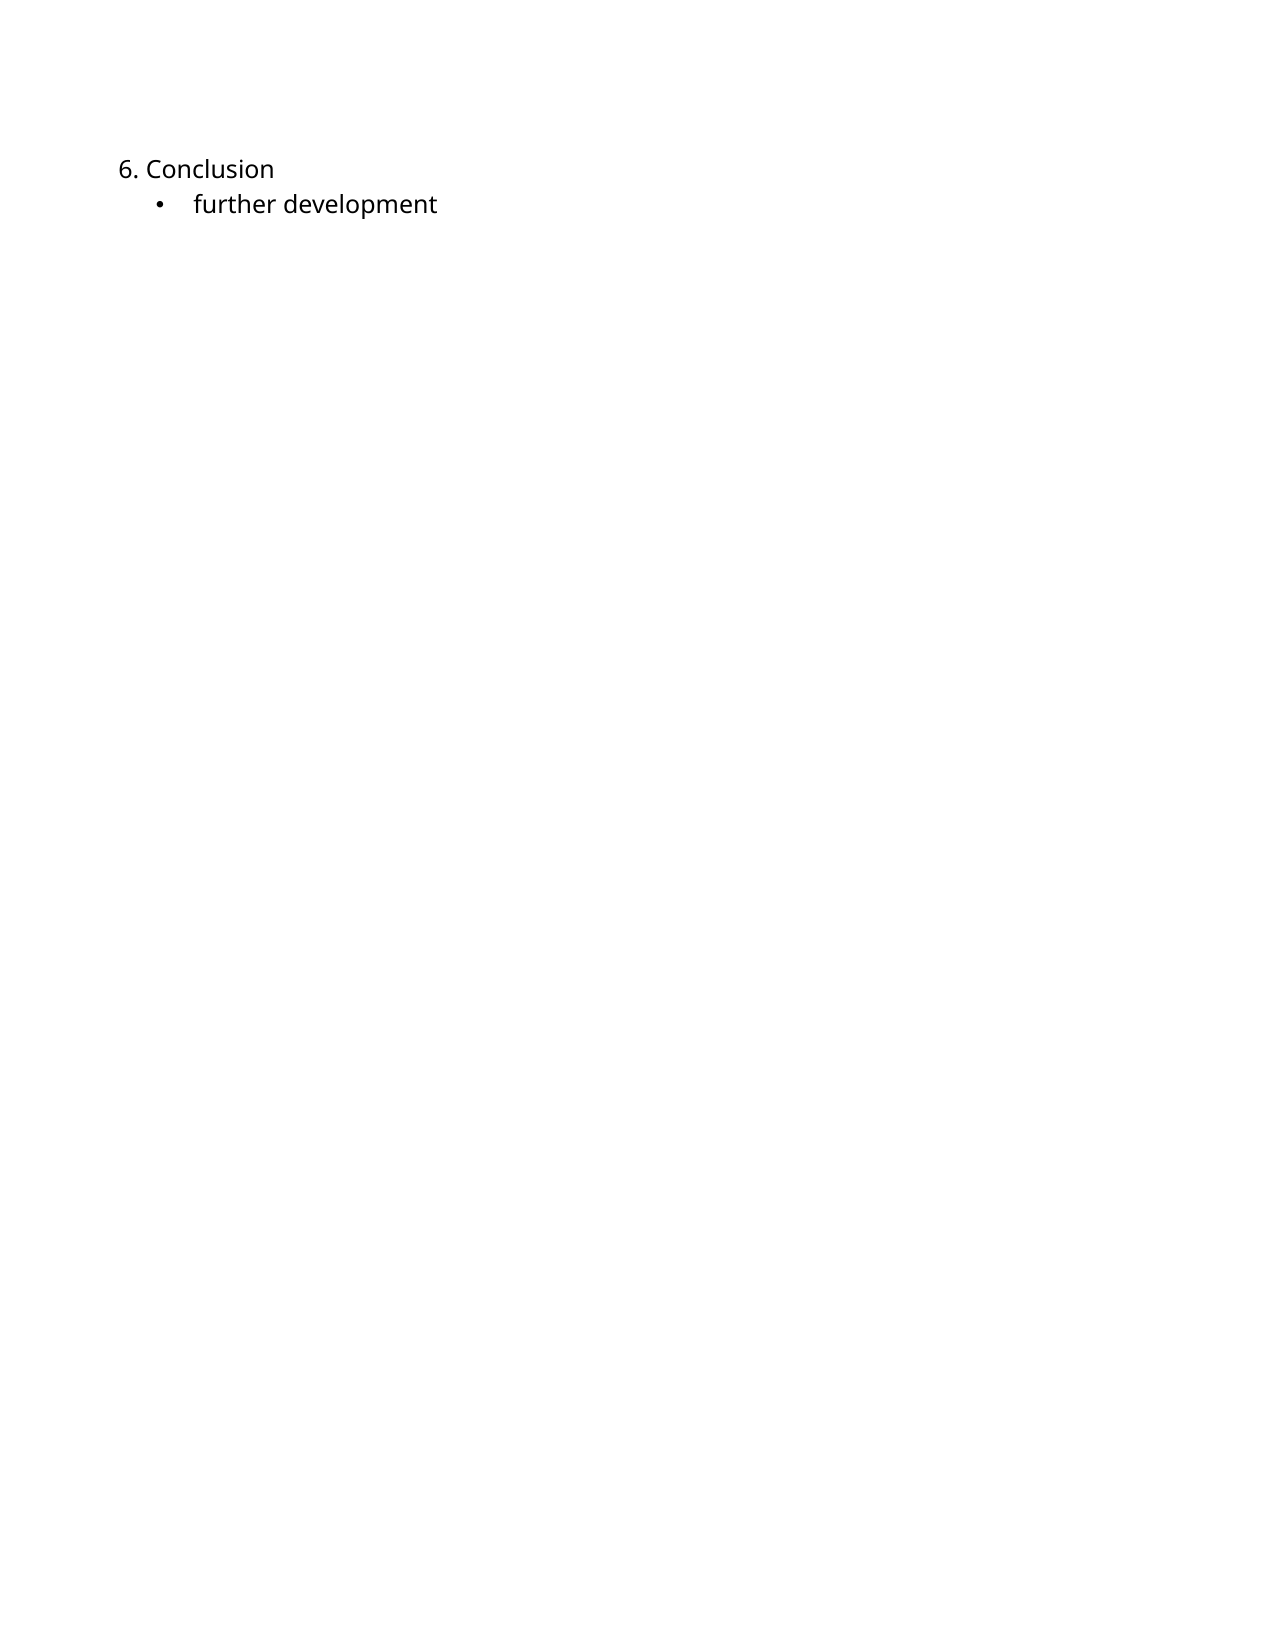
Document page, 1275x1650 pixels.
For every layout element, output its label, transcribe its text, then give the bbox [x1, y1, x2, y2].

text 6. Conclusion [118, 152, 1157, 186]
list further development [156, 186, 1157, 220]
